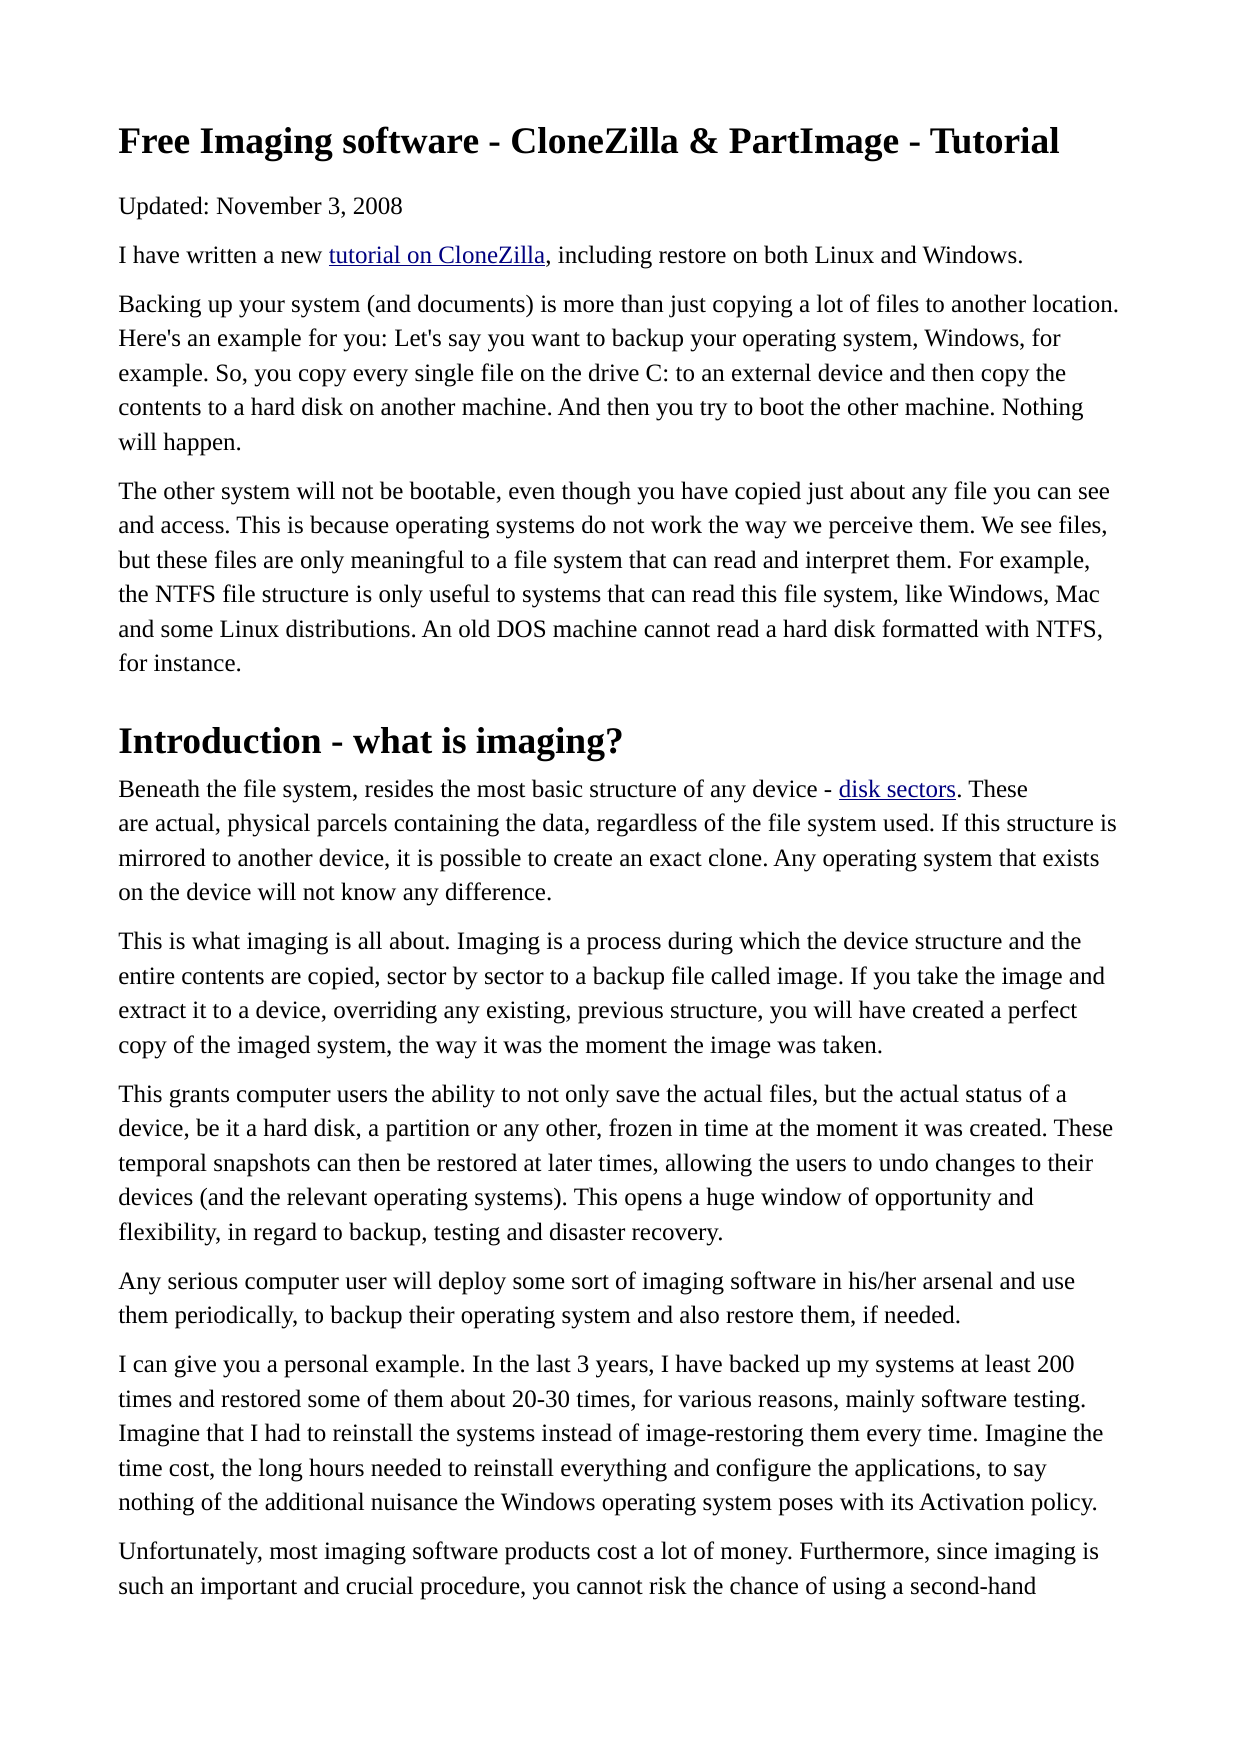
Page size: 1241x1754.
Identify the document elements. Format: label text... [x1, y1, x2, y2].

text Any serious computer user will deploy some sort of imaging software in his/her arsenal and use them periodically, to backup their operating system and also restore them, if needed. [118, 1266, 1122, 1329]
subtitle Introduction - what is imaging? [118, 718, 1122, 761]
text Beneath the file system, resides the most basic structure of any device - disk sectors. These are actual, physical parcels containing the data, regardless of the file system used. If this structure is mirrored to another device, it is possible to create an exact clone. Any operating system that exists on the device will not know any difference. [118, 774, 1122, 906]
text Backing up your system (and documents) is more than just copying a lot of files to another location. Here's an example for you: Let's say you want to backup your operating system, Windows, for example. So, you copy every single file on the drive C: to an external device and then copy the contents to a hard disk on another machine. And then you try to boot the other machine. Nothing will happen. [118, 289, 1122, 456]
text Unfortunately, most imaging software products cost a lot of money. Furthermore, since imaging is such an important and crucial procedure, you cannot risk the chance of using a second-hand [118, 1536, 1122, 1599]
text I can give you a personal example. In the last 3 years, I have backed up my systems at least 200 times and restored some of them about 20-30 times, for various reasons, mainly software testing. Imagine that I had to reinstall the systems instead of image-restoring them every time. Imagine the time cost, the long hours needed to reinstall everything and configure the applications, to say nothing of the additional nuisance the Windows operating system poses with its Activation policy. [118, 1349, 1122, 1516]
text Free Imaging software - CloneZilla & PartImage - Tutorial [118, 118, 1122, 161]
text Updated: November 3, 2008 [118, 191, 1122, 219]
text This is what imaging is all about. Imaging is a process during which the device structure and the entire contents are copied, sector by sector to a backup file called image. If you take the image and extract it to a device, overriding any existing, previous structure, you will have created a perfect copy of the imaged system, the way it was the moment the image was taken. [118, 926, 1122, 1058]
text The other system will not be bootable, even though you have copied just about any file you can see and access. This is because operating systems do not work the way we perceive them. We see files, but these files are only meaningful to a file system that can read and interpret them. For example, the NTFS file structure is only useful to systems that can read this file system, like Windows, Mac and some Linux distributions. An old DOS machine cannot read a hard disk formatted with NTFS, for instance. [118, 476, 1122, 677]
text This grants computer users the ability to not only save the actual files, but the actual status of a device, be it a hard disk, a partition or any other, frozen in time at the moment it was created. These temporal snapshots can then be restored at later times, allowing the users to undo changes to their devices (and the relevant operating systems). This opens a huge window of opportunity and flexibility, in regard to backup, testing and disaster recovery. [118, 1079, 1122, 1245]
text I have written a new tutorial on CloneZilla, including restore on both Linux and Windows. [118, 240, 1122, 268]
